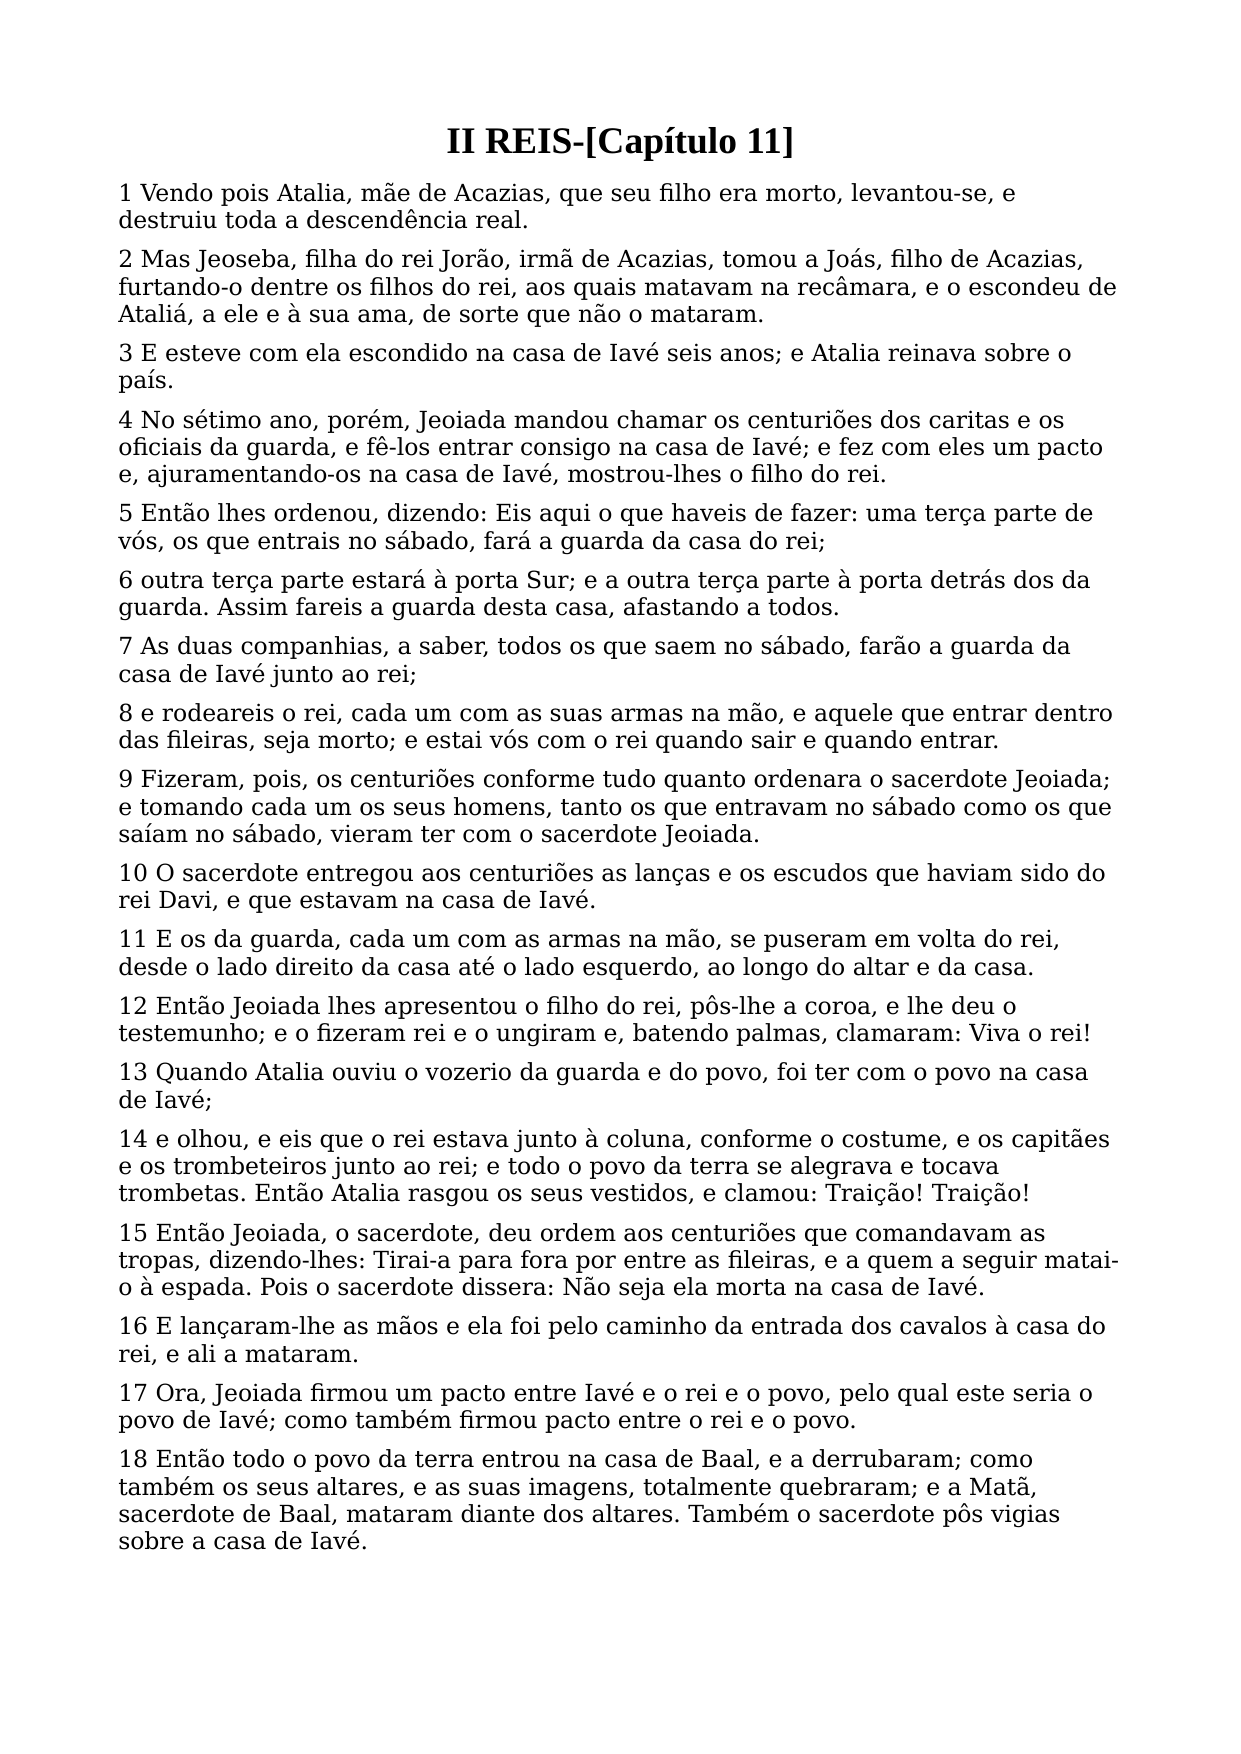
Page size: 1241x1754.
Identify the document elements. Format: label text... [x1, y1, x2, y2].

text 7 As duas companhias, a saber, todos os que saem no sábado, farão a guarda da casa de Iavé junto ao rei; [118, 633, 1122, 688]
text 8 e rodeareis o rei, cada um com as suas armas na mão, e aquele que entrar dentro das fileiras, seja morto; e estai vós com o rei quando sair e quando entrar. [118, 699, 1122, 754]
text 15 Então Jeoiada, o sacerdote, deu ordem aos centuriões que comandavam as tropas, dizendo-lhes: Tirai-a para fora por entre as fileiras, e a quem a seguir matai-o à espada. Pois o sacerdote dissera: Não seja ela morta na casa de Iavé. [118, 1219, 1122, 1301]
text 12 Então Jeoiada lhes apresentou o filho do rei, pôs-lhe a coroa, e lhe deu o testemunho; e o fizeram rei e o ungiram e, batendo palmas, clamaram: Viva o rei! [118, 993, 1122, 1047]
text 2 Mas Jeoseba, filha do rei Jorão, irmã de Acazias, tomou a Joás, filho de Acazias, furtando-o dentre os filhos do rei, aos quais matavam na recâmara, e o escondeu de Ataliá, a ele e à sua ama, de sorte que não o mataram. [118, 246, 1122, 328]
text 16 E lançaram-lhe as mãos e ela foi pelo caminho da entrada dos cavalos à casa do rei, e ali a mataram. [118, 1313, 1122, 1368]
text 13 Quando Atalia ouviu o vozerio da guarda e do povo, foi ter com o povo na casa de Iavé; [118, 1059, 1122, 1114]
subtitle II REIS-[Capítulo 11] [118, 118, 1122, 161]
text 9 Fizeram, pois, os centuriões conforme tudo quanto ordenara o sacerdote Jeoiada; e tomando cada um os seus homens, tanto os que entravam no sábado como os que saíam no sábado, vieram ter com o sacerdote Jeoiada. [118, 766, 1122, 848]
text 6 outra terça parte estará à porta Sur; e a outra terça parte à porta detrás dos da guarda. Assim fareis a guarda desta casa, afastando a todos. [118, 567, 1122, 621]
text 14 e olhou, e eis que o rei estava junto à coluna, conforme o costume, e os capitães e os trombeteiros junto ao rei; e todo o povo da terra se alegrava e tocava trombetas. Então Atalia rasgou os seus vestidos, e clamou: Traição! Traição! [118, 1126, 1122, 1207]
text 3 E esteve com ela escondido na casa de Iavé seis anos; e Atalia reinava sobre o país. [118, 340, 1122, 394]
text 18 Então todo o povo da terra entrou na casa de Baal, e a derrubaram; como também os seus altares, e as suas imagens, totalmente quebraram; e a Matã, sacerdote de Baal, mataram diante dos altares. Também o sacerdote pôs vigias sobre a casa de Iavé. [118, 1446, 1122, 1555]
text 17 Ora, Jeoiada firmou um pacto entre Iavé e o rei e o povo, pelo qual este seria o povo de Iavé; como também firmou pacto entre o rei e o povo. [118, 1379, 1122, 1434]
text 11 E os da guarda, cada um com as armas na mão, se puseram em volta do rei, desde o lado direito da casa até o lado esquerdo, ao longo do altar e da casa. [118, 926, 1122, 981]
text 5 Então lhes ordenou, dizendo: Eis aqui o que haveis de fazer: uma terça parte de vós, os que entrais no sábado, fará a guarda da casa do rei; [118, 500, 1122, 555]
text 1 Vendo pois Atalia, mãe de Acazias, que seu filho era morto, levantou-se, e destruiu toda a descendência real. [118, 180, 1122, 234]
text 10 O sacerdote entregou aos centuriões as lanças e os escudos que haviam sido do rei Davi, e que estavam na casa de Iavé. [118, 860, 1122, 914]
text 4 No sétimo ano, porém, Jeoiada mandou chamar os centuriões dos caritas e os oficiais da guarda, e fê-los entrar consigo na casa de Iavé; e fez com eles um pacto e, ajuramentando-os na casa de Iavé, mostrou-lhes o filho do rei. [118, 406, 1122, 488]
